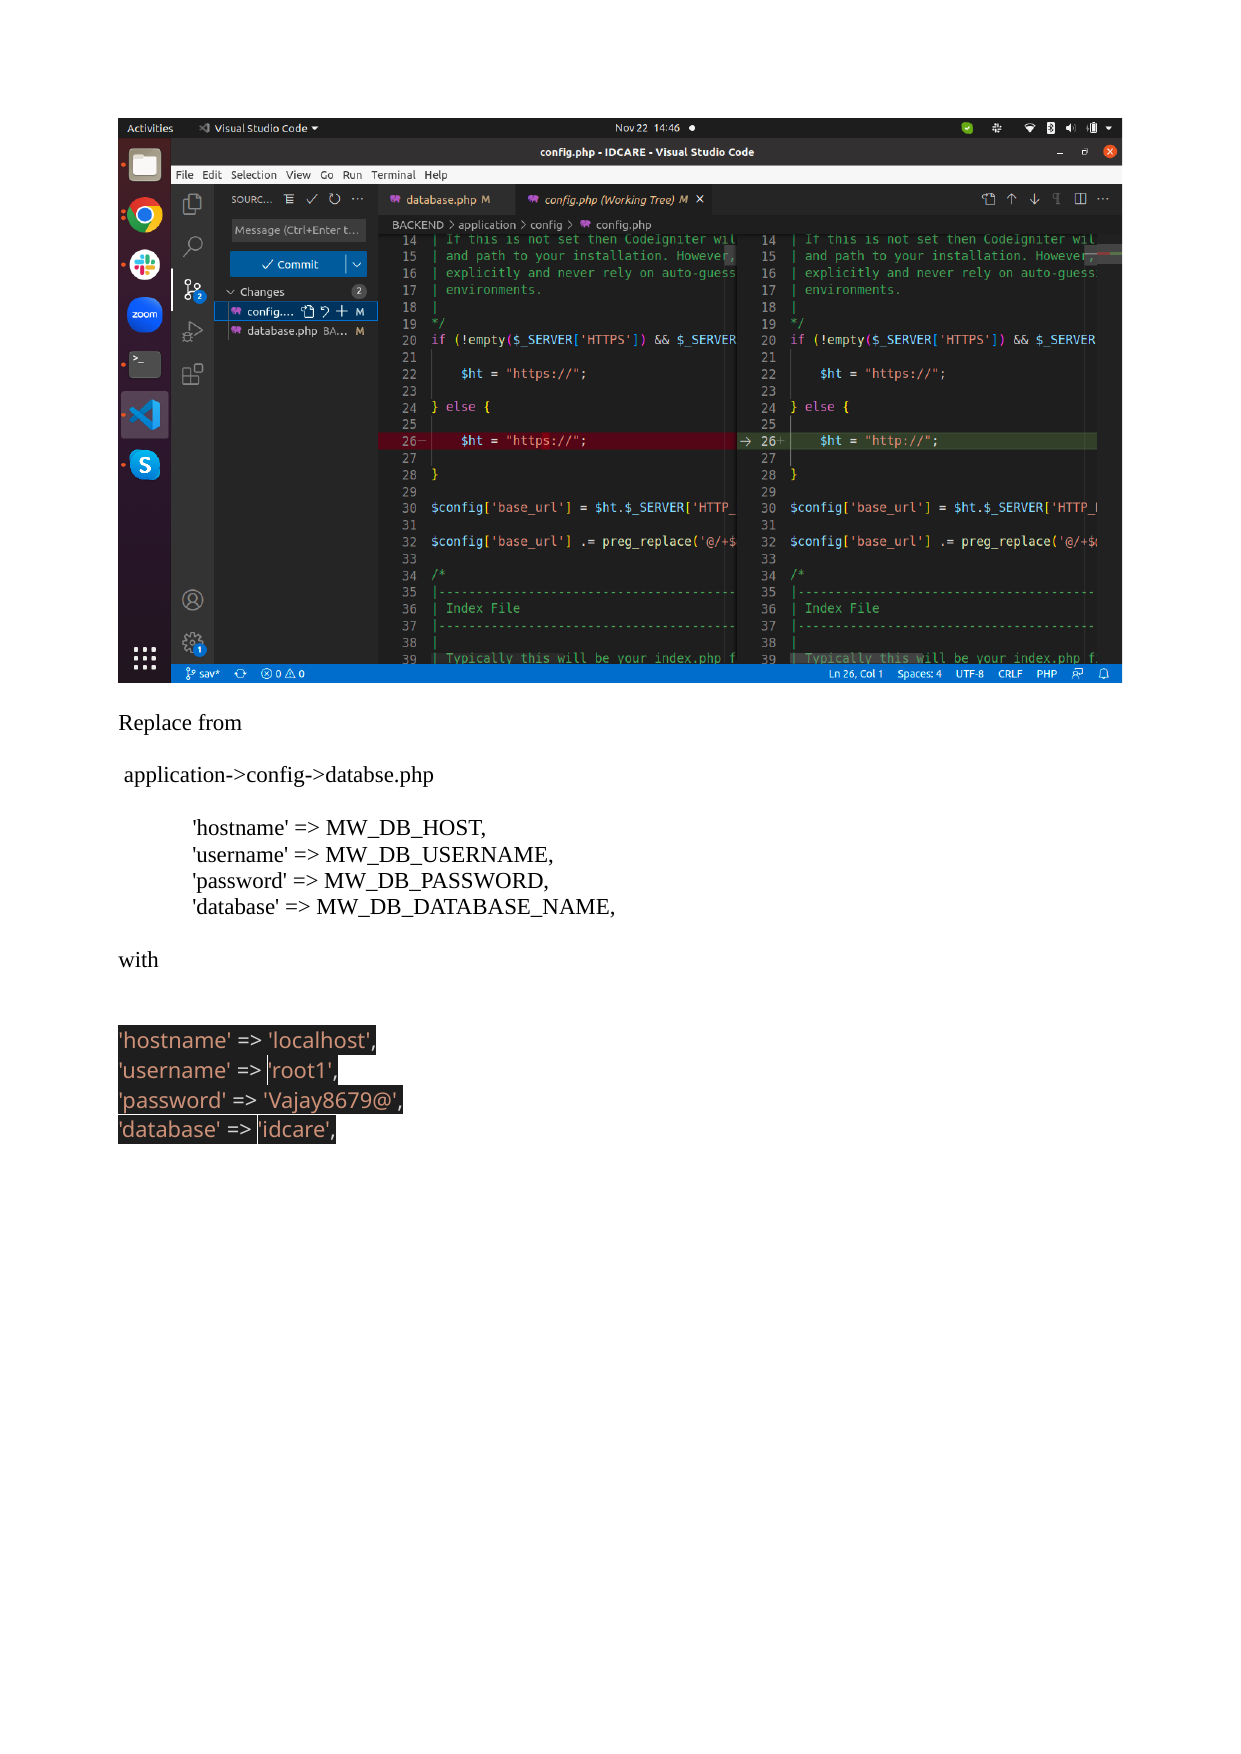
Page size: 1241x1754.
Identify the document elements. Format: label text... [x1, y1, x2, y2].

text 'username' => MW_DB_USERNAME, [118, 841, 1122, 867]
text 'hostname' => 'localhost', [118, 1025, 1122, 1055]
text 'password' => MW_DB_PASSWORD, [118, 867, 1122, 893]
text 'hostname' => MW_DB_HOST, [118, 788, 1122, 841]
text with [118, 946, 1122, 972]
text 'database' => 'idcare', [118, 1114, 1122, 1144]
picture [118, 118, 1123, 683]
text 'password' => 'Vajay8679@', [118, 1085, 1122, 1114]
text Replace from [118, 683, 1122, 735]
text 'database' => MW_DB_DATABASE_NAME, [118, 893, 1122, 920]
text application->config->databse.php [118, 762, 1122, 788]
text 'username' => 'root1', [118, 1055, 1122, 1085]
